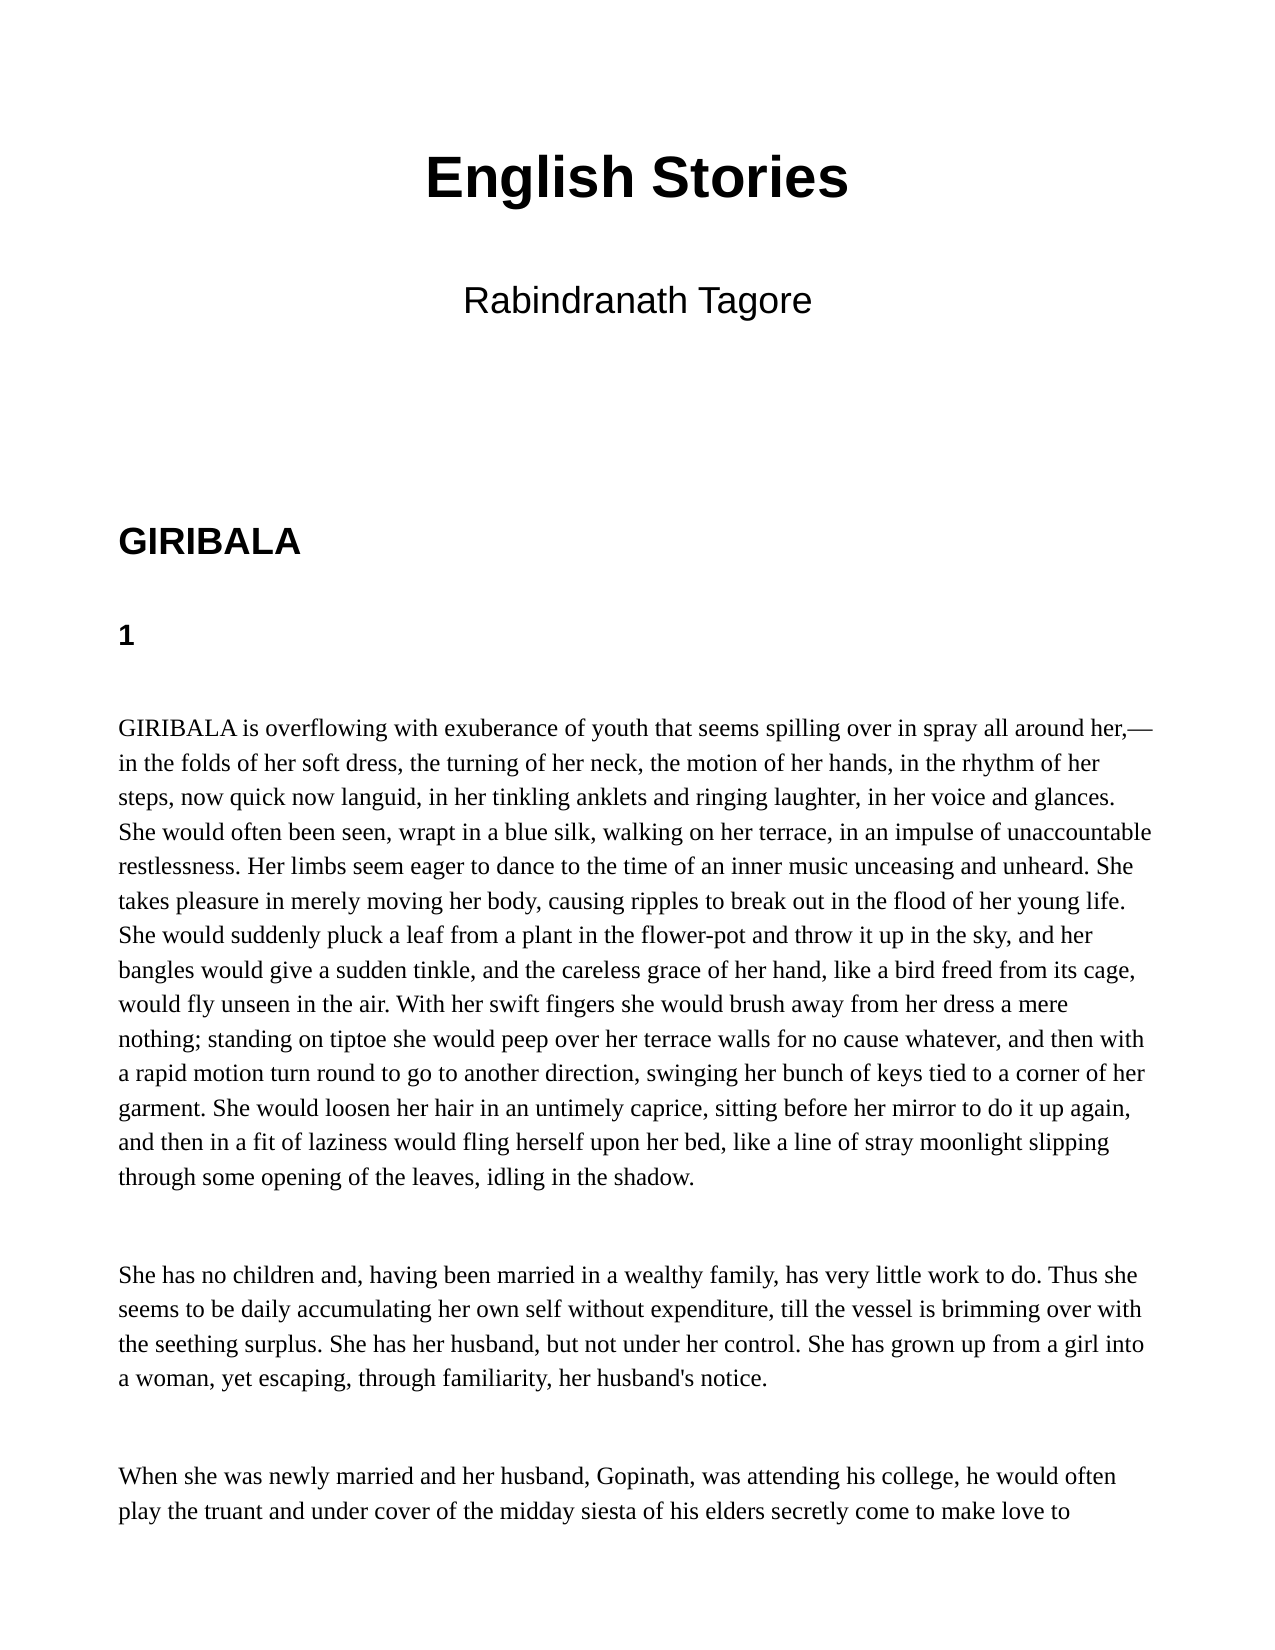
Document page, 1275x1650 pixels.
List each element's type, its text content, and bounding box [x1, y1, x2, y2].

text When she was newly married and her husband, Gopinath, was attending his college, he would often play the truant and under cover of the midday siesta of his elders secretly come to make love to [118, 1461, 1157, 1524]
title English Stories [118, 143, 1157, 210]
subtitle GIRIBALA [118, 519, 1157, 562]
subtitle Rabindranath Tagore [118, 278, 1157, 321]
text GIRIBALA is overflowing with exuberance of youth that seems spilling over in spray all around her,—in the folds of her soft dress, the turning of her neck, the motion of her hands, in the rhythm of her steps, now quick now languid, in her tinkling anklets and ringing laughter, in her voice and glances. She would often been seen, wrapt in a blue silk, walking on her terrace, in an impulse of unaccountable restlessness. Her limbs seem eager to dance to the time of an inner music unceasing and unheard. She takes pleasure in merely moving her body, causing ripples to break out in the flood of her young life. She would suddenly pluck a leaf from a plant in the flower-pot and throw it up in the sky, and her bangles would give a sudden tinkle, and the careless grace of her hand, like a bird freed from its cage, would fly unseen in the air. With her swift fingers she would brush away from her dress a mere nothing; standing on tiptoe she would peep over her terrace walls for no cause whatever, and then with a rapid motion turn round to go to another direction, swinging her bunch of keys tied to a corner of her garment. She would loosen her hair in an untimely caprice, sitting before her mirror to do it up again, and then in a fit of laziness would fling herself upon her bed, like a line of stray moonlight slipping through some opening of the leaves, idling in the shadow. [118, 713, 1157, 1190]
text She has no children and, having been married in a wealthy family, has very little work to do. Thus she seems to be daily accumulating her own self without expenditure, till the vessel is brimming over with the seething surplus. She has her husband, but not under her control. She has grown up from a girl into a woman, yet escaping, through familiarity, her husband's notice. [118, 1260, 1157, 1392]
subtitle 1 [118, 618, 1157, 652]
